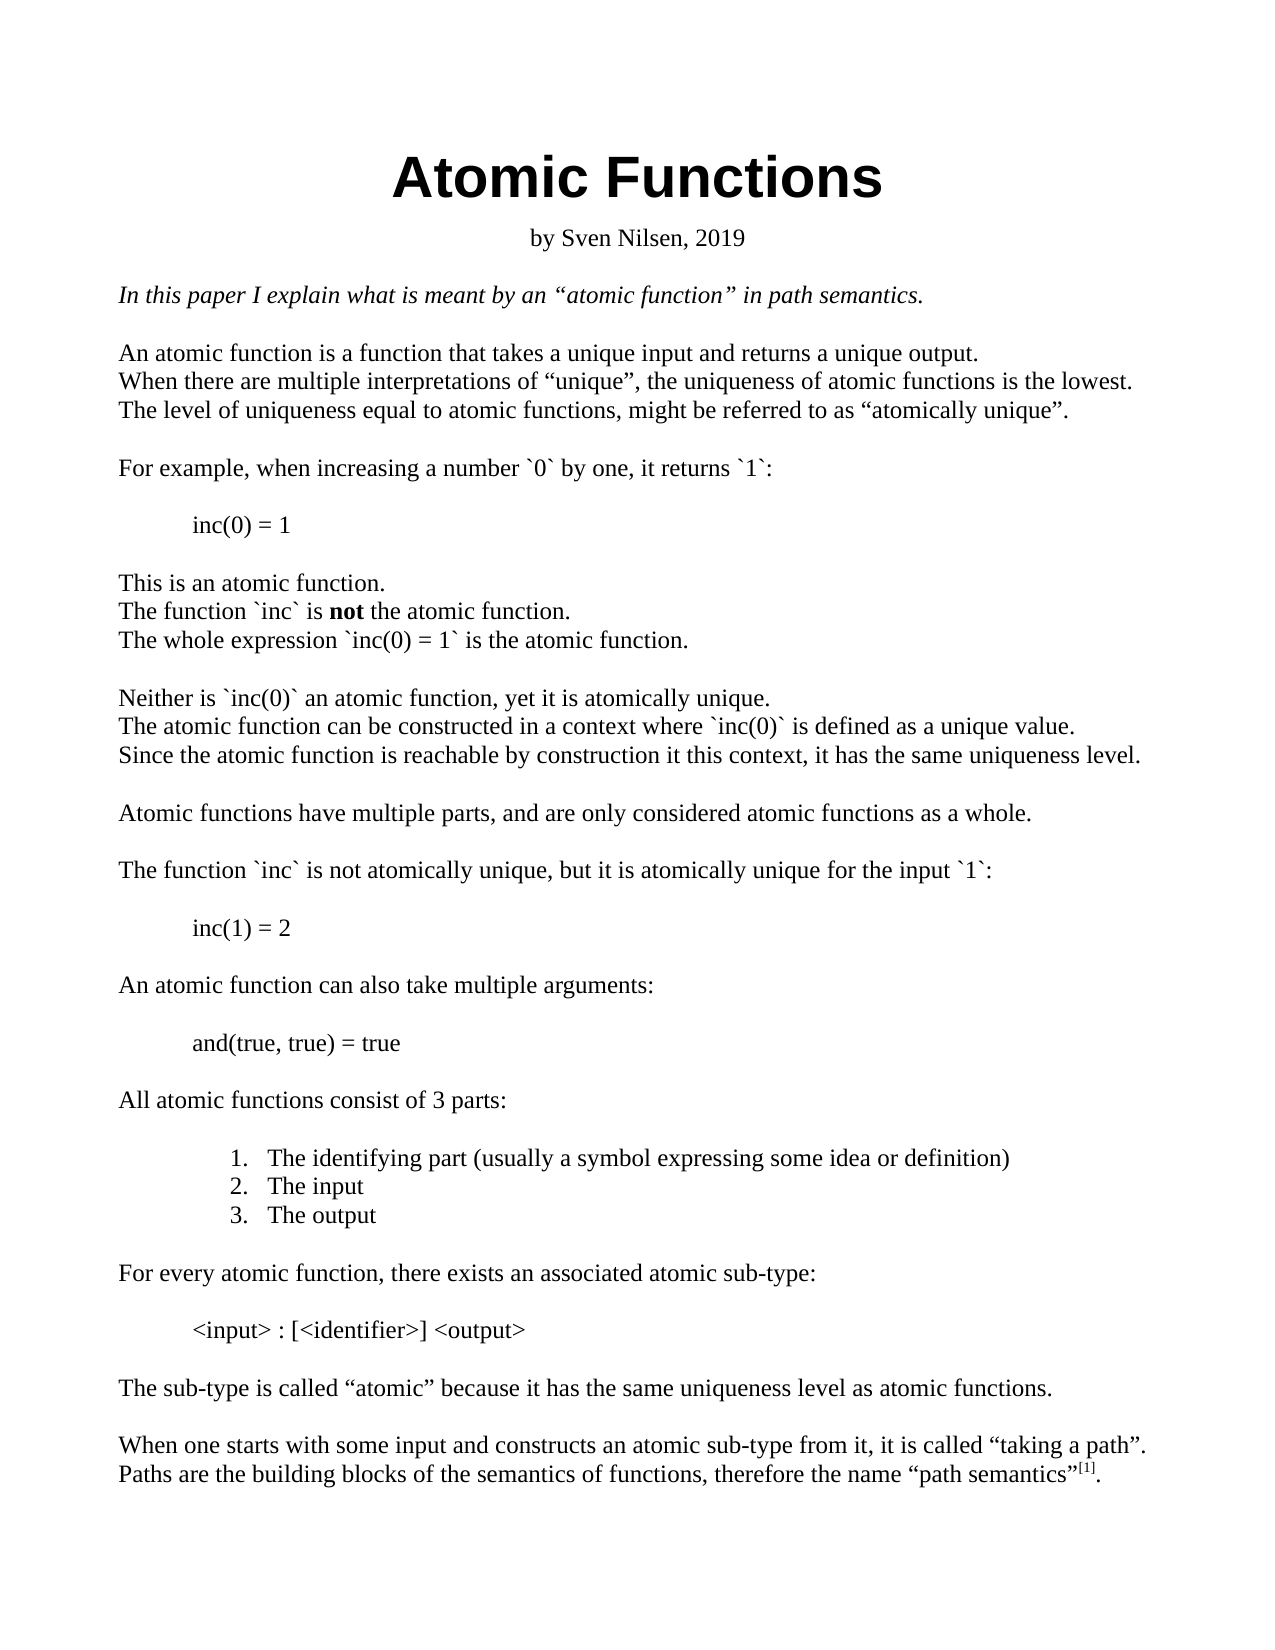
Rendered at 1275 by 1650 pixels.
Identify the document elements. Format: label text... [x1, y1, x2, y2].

text All atomic functions consist of 3 parts: [118, 1085, 1157, 1114]
text Paths are the building blocks of the semantics of functions, therefore the name “path semantics”[1]. [118, 1459, 1157, 1488]
text The whole expression `inc(0) = 1` is the atomic function. [118, 625, 1157, 654]
text For every atomic function, there exists an associated atomic sub-type: [118, 1258, 1157, 1286]
text Neither is `inc(0)` an atomic function, yet it is atomically unique. [118, 683, 1157, 711]
title Atomic Functions [118, 143, 1157, 210]
text The atomic function can be constructed in a context where `inc(0)` is defined as a unique value. [118, 711, 1157, 740]
text An atomic function can also take multiple arguments: [118, 970, 1157, 999]
list The input [229, 1171, 1157, 1200]
text The sub-type is called “atomic” because it has the same uniqueness level as atomic functions. [118, 1373, 1157, 1401]
text An atomic function is a function that takes a unique input and returns a unique output. [118, 338, 1157, 366]
text by Sven Nilsen, 2019 [118, 223, 1157, 251]
text and(true, true) = true [118, 1028, 1157, 1056]
text In this paper I explain what is meant by an “atomic function” in path semantics. [118, 280, 1157, 309]
text The function `inc` is not the atomic function. [118, 596, 1157, 625]
text This is an atomic function. [118, 568, 1157, 596]
text For example, when increasing a number `0` by one, it returns `1`: [118, 453, 1157, 481]
text Since the atomic function is reachable by construction it this context, it has the same uniqueness level. [118, 740, 1157, 769]
text inc(1) = 2 [118, 913, 1157, 941]
text Atomic functions have multiple parts, and are only considered atomic functions as a whole. [118, 798, 1157, 826]
text inc(0) = 1 [118, 510, 1157, 539]
text When one starts with some input and constructs an atomic sub-type from it, it is called “taking a path”. [118, 1430, 1157, 1459]
text The function `inc` is not atomically unique, but it is atomically unique for the input `1`: [118, 855, 1157, 884]
list The identifying part (usually a symbol expressing some idea or definition) [229, 1143, 1157, 1171]
list The output [229, 1200, 1157, 1229]
text When there are multiple interpretations of “unique”, the uniqueness of atomic functions is the lowest. [118, 366, 1157, 395]
text <input> : [<identifier>] <output> [118, 1315, 1157, 1344]
text The level of uniqueness equal to atomic functions, might be referred to as “atomically unique”. [118, 395, 1157, 424]
